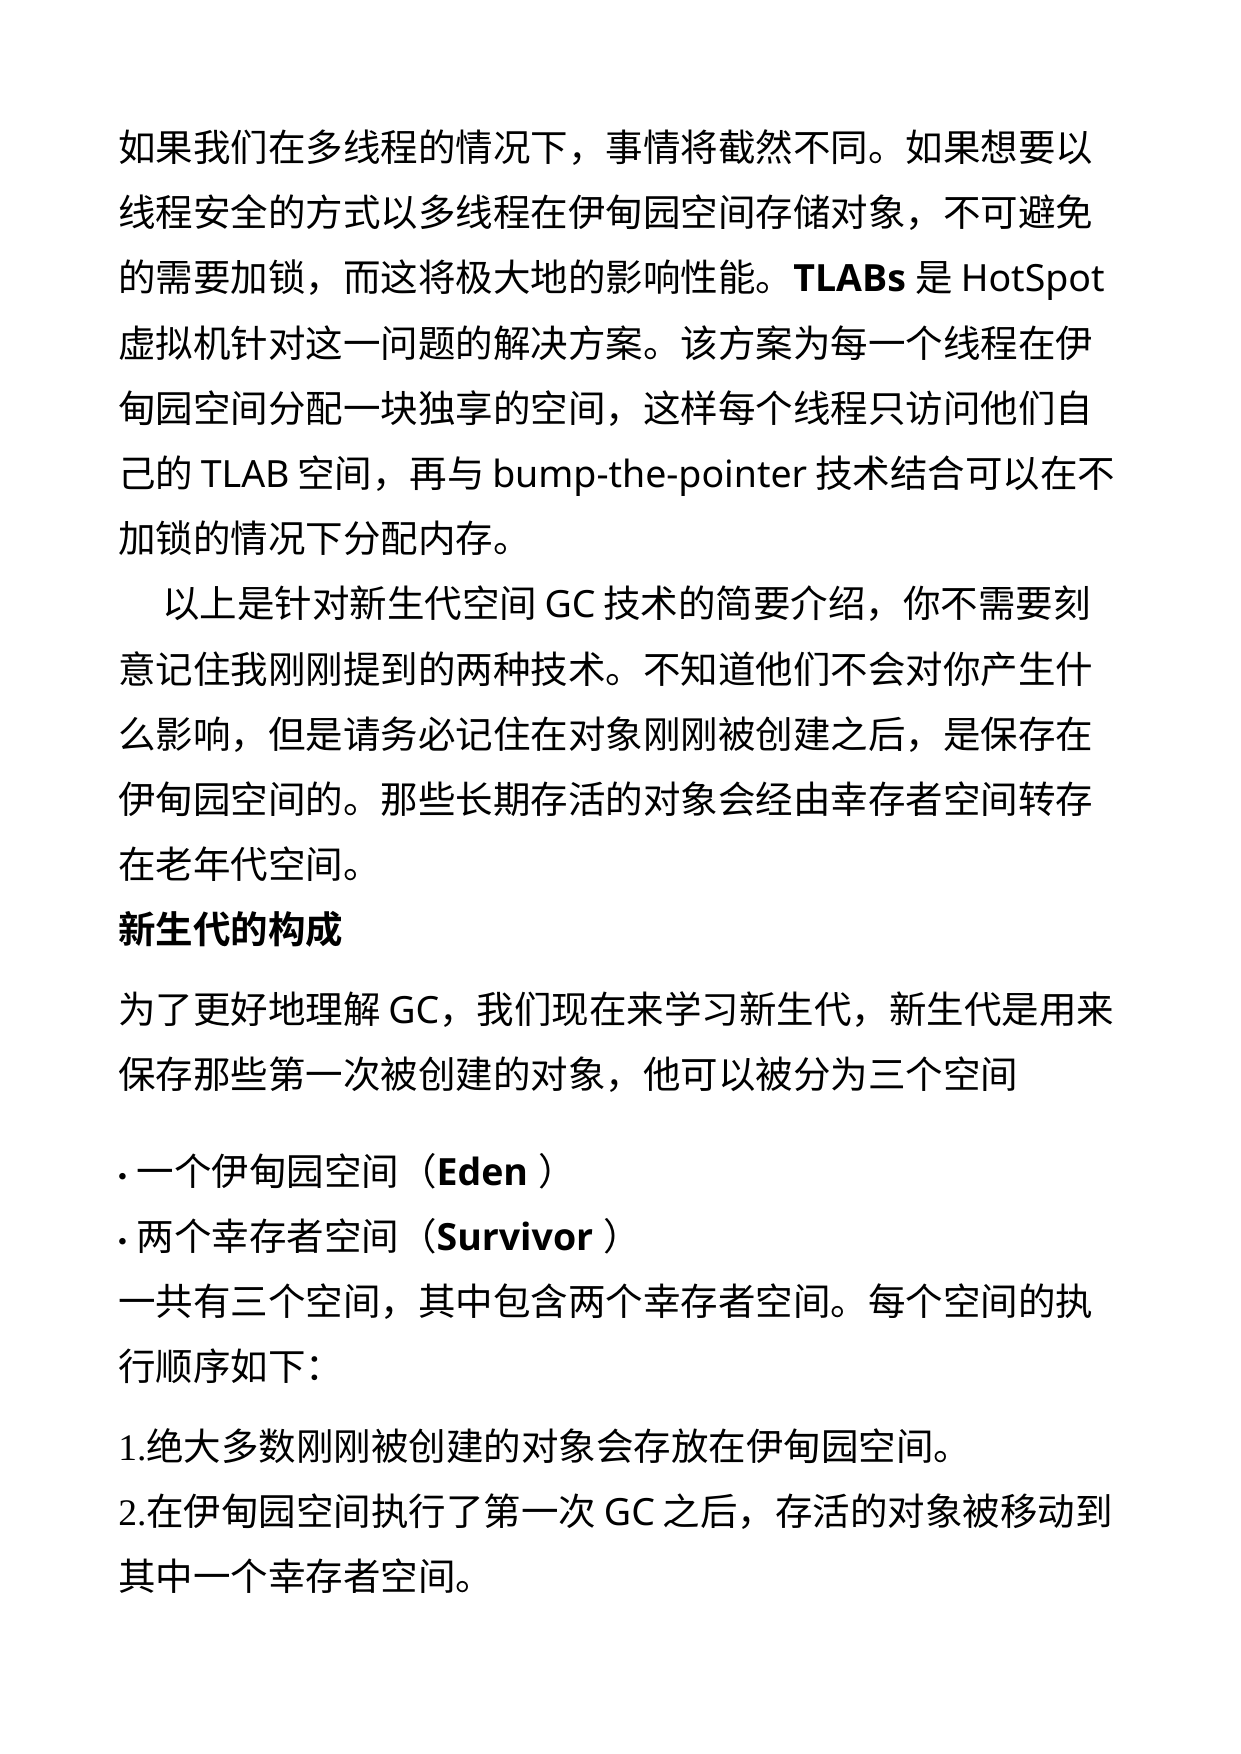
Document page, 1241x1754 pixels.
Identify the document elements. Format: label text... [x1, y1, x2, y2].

list 两个幸存者空间（Survivor ） [118, 1207, 1122, 1261]
text Bump-the-pointer技术跟踪在伊甸园空间创建的最后一个对象。这个对象会被放在伊甸园空间的顶部。如果之后再需要创建对象，只需要检查伊甸园空间是否有足够的剩余空间。如果有足够的空间，对象就会被创建在伊甸园空间，并且被放置在顶部。这样以来，每次创建新的对象时，只需要检查最后被创建的对象。这将极大地加快内存分配速度。但是，如果我们在多线程的情况下，事情将截然不同。如果想要以线程安全的方式以多线程在伊甸园空间存储对象，不可避免的需要加锁，而这将极大地的影响性能。TLABs 是HotSpot虚拟机针对这一问题的解决方案。该方案为每一个线程在伊甸园空间分配一块独享的空间，这样每个线程只访问他们自己的TLAB空间，再与bump-the-pointer技术结合可以在不加锁的情况下分配内存。 以上是针对新生代空间GC技术的简要介绍，你不需要刻意记住我刚刚提到的两种技术。不知道他们不会对你产生什么影响，但是请务必记住在对象刚刚被创建之后，是保存在伊甸园空间的。那些长期存活的对象会经由幸存者空间转存在老年代空间。 [118, 118, 1122, 889]
text 为了更好地理解GC，我们现在来学习新生代，新生代是用来保存那些第一次被创建的对象，他可以被分为三个空间 [118, 980, 1122, 1099]
text 新生代的构成 [118, 900, 1122, 954]
text 一共有三个空间，其中包含两个幸存者空间。每个空间的执行顺序如下： [118, 1272, 1122, 1391]
list 一个伊甸园空间（Eden ） [118, 1141, 1122, 1196]
list 绝大多数刚刚被创建的对象会存放在伊甸园空间。 [118, 1417, 1122, 1471]
list 在伊甸园空间执行了第一次GC之后，存活的对象被移动到其中一个幸存者空间。 [118, 1482, 1122, 1601]
